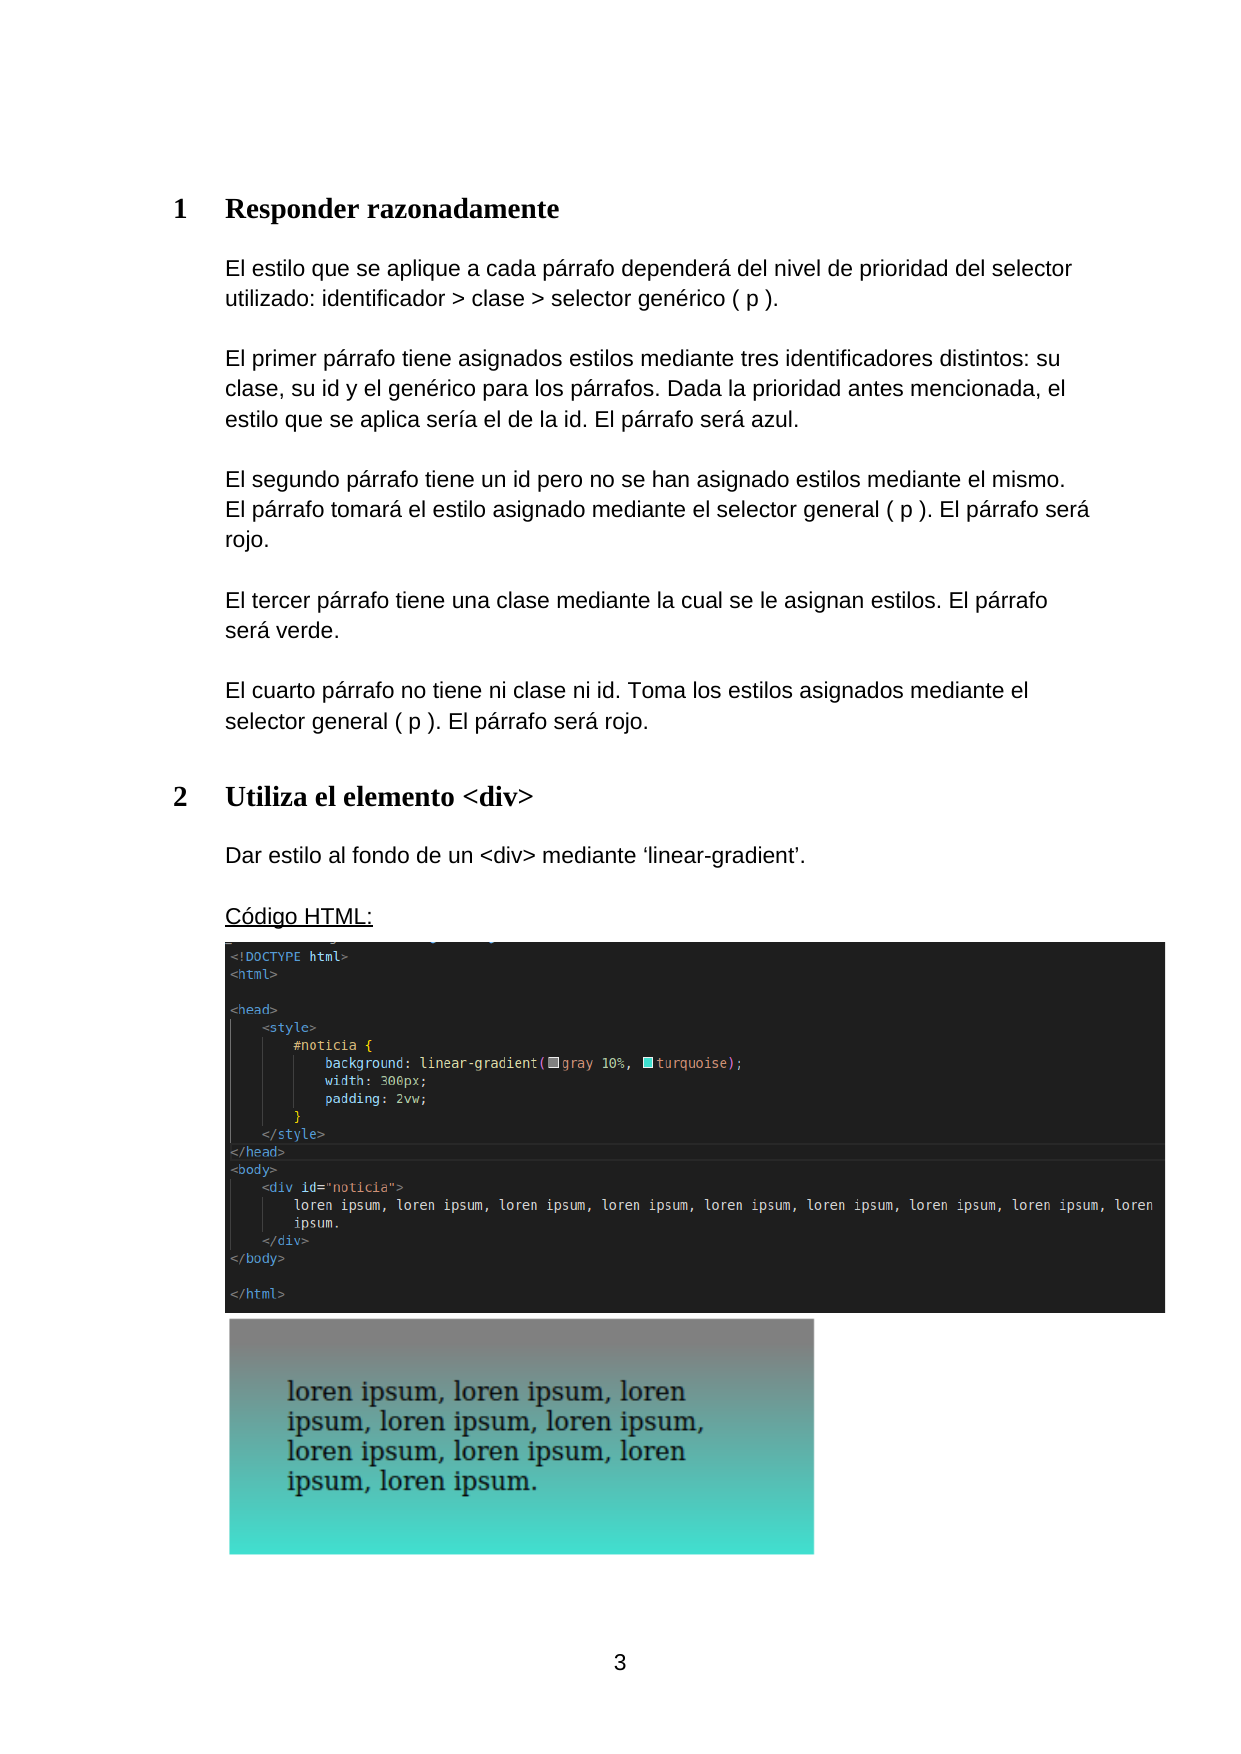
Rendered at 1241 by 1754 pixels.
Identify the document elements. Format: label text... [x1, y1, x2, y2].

text Dar estilo al fondo de un <div> mediante ‘linear-gradient’. [150, 842, 1090, 869]
subtitle Utiliza el elemento <div> [187, 779, 1090, 813]
subtitle Responder razonadamente [187, 192, 1090, 225]
text El segundo párrafo tiene un id pero no se han asignado estilos mediante el mismo. El párrafo tomará el estilo asignado mediante el selector general ( p ). El párrafo será rojo. [225, 466, 1090, 553]
text El primer párrafo tiene asignados estilos mediante tres identificadores distintos: su clase, su id y el genérico para los párrafos. Dada la prioridad antes mencionada, el estilo que se aplica sería el de la id. El párrafo será azul. [225, 345, 1090, 432]
text El tercer párrafo tiene una clase mediante la cual se le asignan estilos. El párrafo será verde. [225, 587, 1090, 643]
picture [225, 1316, 819, 1561]
text Código HTML: [150, 903, 1090, 929]
picture [225, 942, 1166, 1313]
text El cuarto párrafo no tiene ni clase ni id. Toma los estilos asignados mediante el selector general ( p ). El párrafo será rojo. [225, 677, 1090, 734]
text El estilo que se aplique a cada párrafo dependerá del nivel de prioridad del selector utilizado: identificador > clase > selector genérico ( p ). [225, 254, 1090, 311]
